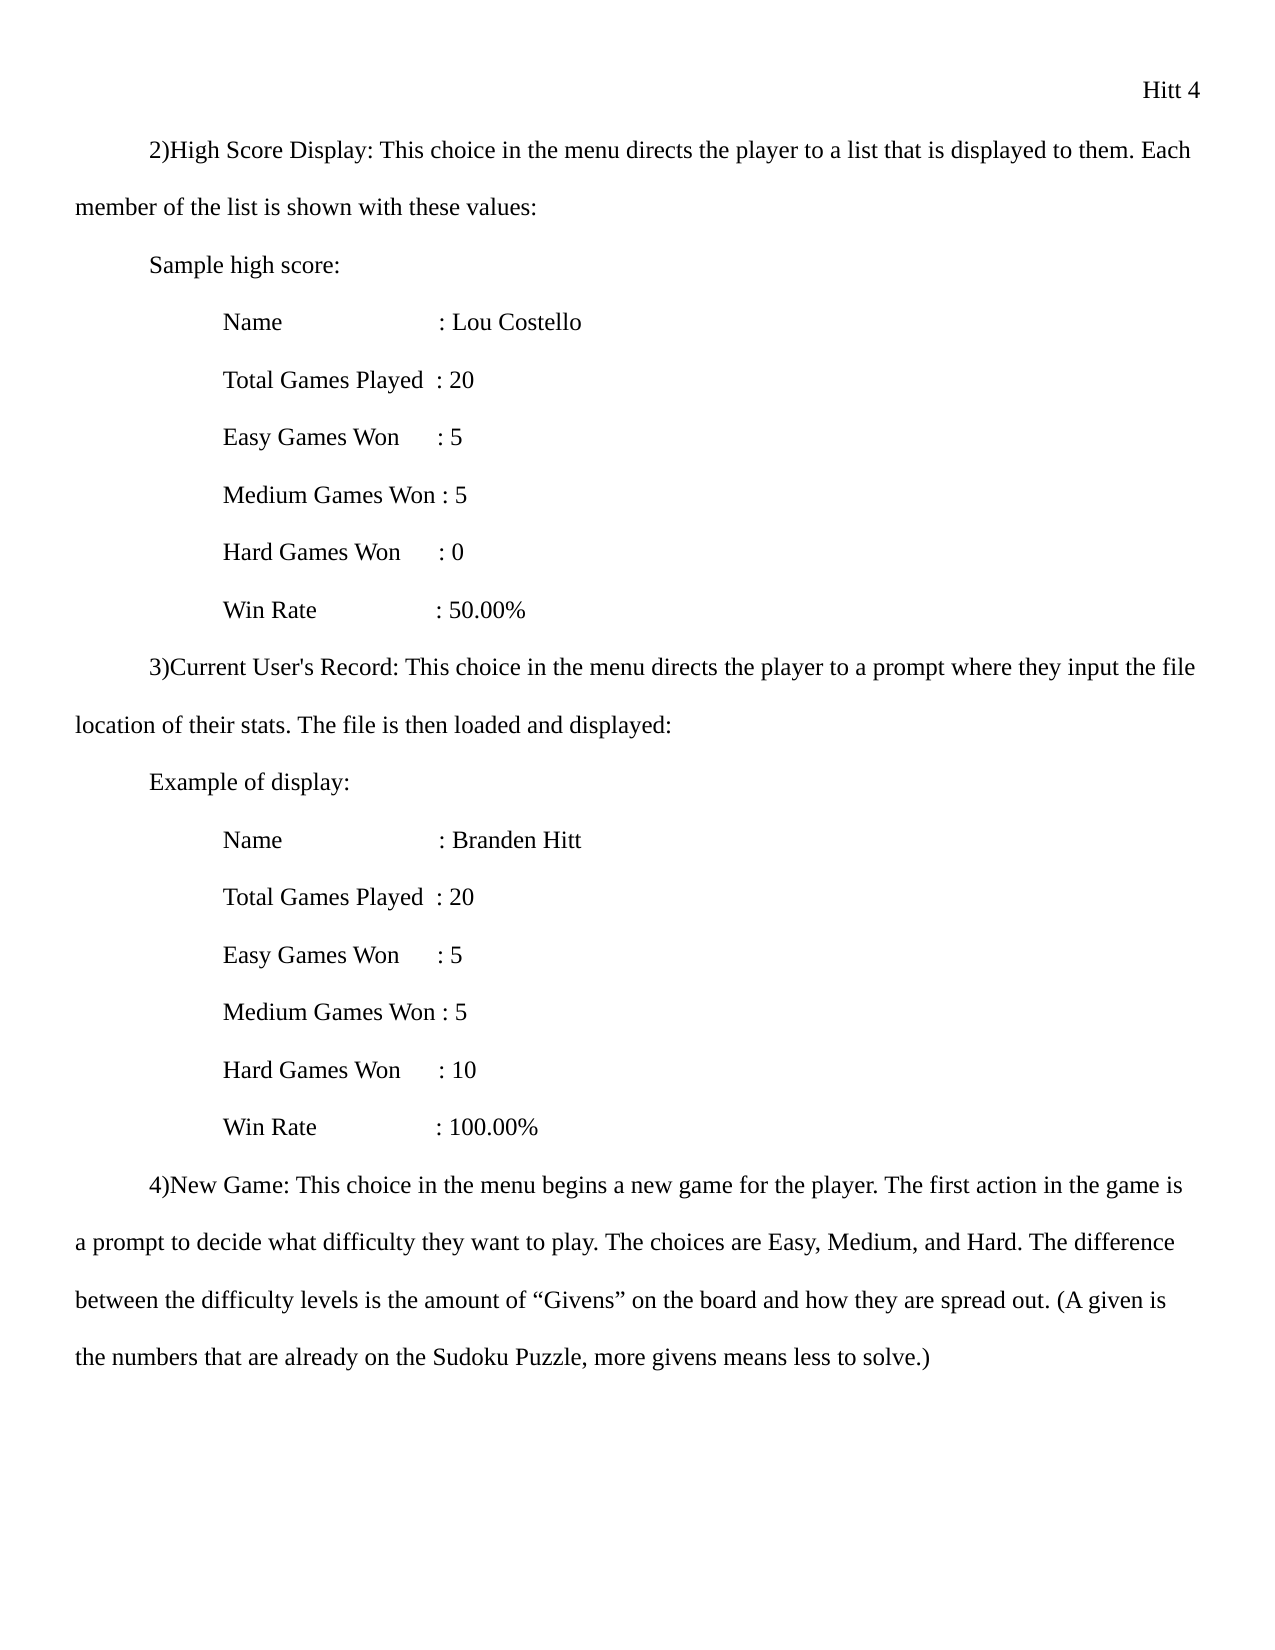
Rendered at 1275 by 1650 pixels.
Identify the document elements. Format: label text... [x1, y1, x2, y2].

text Example of display: [75, 767, 1200, 796]
text Easy Games Won : 5 [75, 940, 1200, 969]
text 3)Current User's Record: This choice in the menu directs the player to a prompt where they input the file location of their stats. The file is then loaded and displayed: [75, 652, 1200, 739]
text Total Games Played : 20 [75, 882, 1200, 911]
text 4)New Game: This choice in the menu begins a new game for the player. The first action in the game is a prompt to decide what difficulty they want to play. The choices are Easy, Medium, and Hard. The difference between the difficulty levels is the amount of “Givens” on the board and how they are spread out. (A given is the numbers that are already on the Sudoku Puzzle, more givens means less to solve.) [75, 1170, 1200, 1371]
text Hard Games Won : 10 [75, 1055, 1200, 1084]
text Win Rate : 50.00% [75, 595, 1200, 624]
text Name : Branden Hitt [75, 825, 1200, 854]
text Hard Games Won : 0 [75, 537, 1200, 566]
text Medium Games Won : 5 [75, 997, 1200, 1026]
text Win Rate : 100.00% [75, 1112, 1200, 1141]
text Name : Lou Costello [75, 307, 1200, 336]
text 2)High Score Display: This choice in the menu directs the player to a list that is displayed to them. Each member of the list is shown with these values: [75, 135, 1200, 221]
text Total Games Played : 20 [75, 365, 1200, 394]
text Medium Games Won : 5 [75, 480, 1200, 509]
text Sample high score: [75, 250, 1200, 279]
text Easy Games Won : 5 [75, 422, 1200, 451]
